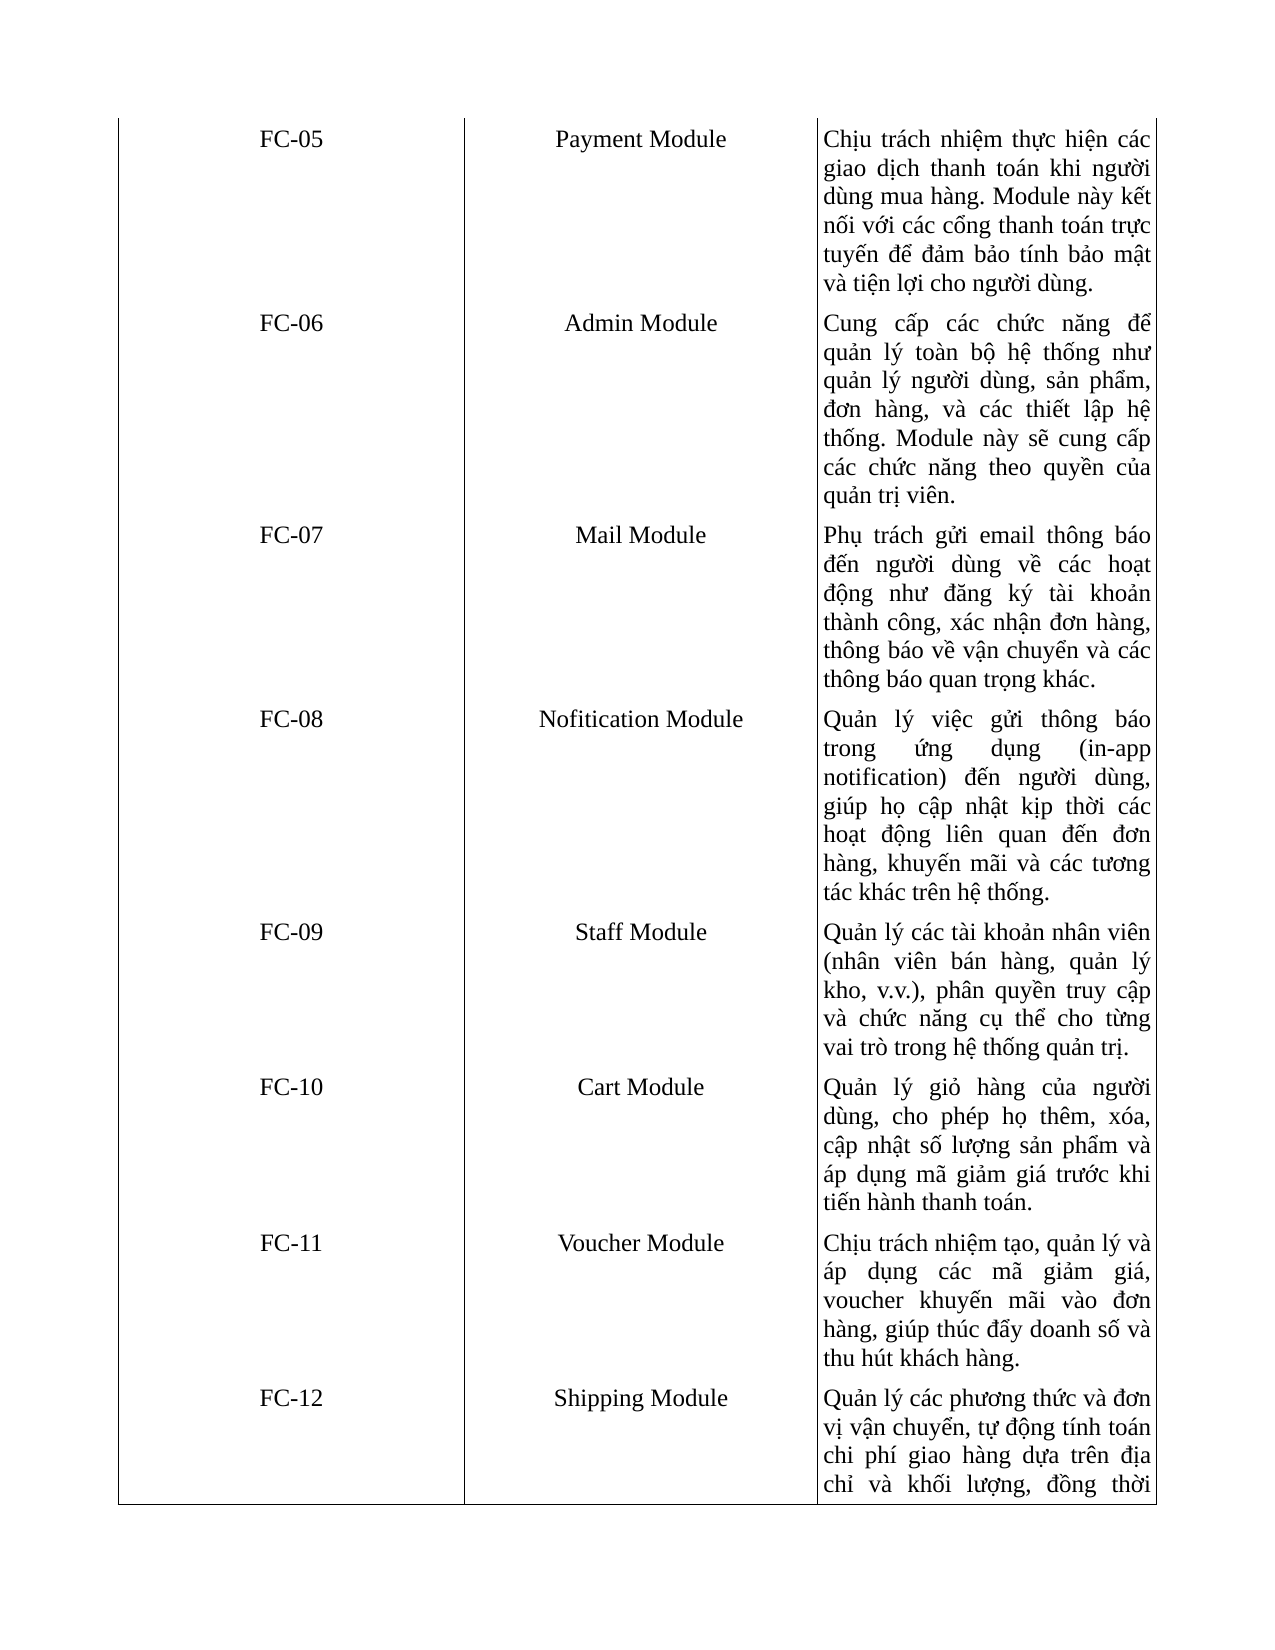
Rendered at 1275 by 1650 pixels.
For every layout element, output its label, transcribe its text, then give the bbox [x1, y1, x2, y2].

table_cell Chịu trách nhiệm thực hiện các giao dịch thanh toán khi người dùng mua hàng. Module này kết nối với các cổng thanh toán trực tuyến để đảm bảo tính bảo mật và tiện lợi cho người dùng. [818, 118, 1156, 302]
table_cell FC-07 [119, 515, 464, 699]
table_cell Voucher Module [465, 1222, 817, 1377]
table_cell FC-08 [119, 699, 464, 911]
table_cell FC-06 [119, 302, 464, 515]
table_cell Quản lý việc gửi thông báo trong ứng dụng (in-app notification) đến người dùng, giúp họ cập nhật kịp thời các hoạt động liên quan đến đơn hàng, khuyến mãi và các tương tác khác trên hệ thống. [818, 699, 1156, 911]
table_cell Quản lý các phương thức và đơn vị vận chuyển, tự động tính toán chi phí giao hàng dựa trên địa chỉ và khối lượng, đồng thời [818, 1377, 1156, 1503]
table_cell Phụ trách gửi email thông báo đến người dùng về các hoạt động như đăng ký tài khoản thành công, xác nhận đơn hàng, thông báo về vận chuyển và các thông báo quan trọng khác. [818, 515, 1156, 699]
table_cell FC-09 [119, 911, 464, 1067]
table_cell Cart Module [465, 1067, 817, 1222]
table_cell Quản lý giỏ hàng của người dùng, cho phép họ thêm, xóa, cập nhật số lượng sản phẩm và áp dụng mã giảm giá trước khi tiến hành thanh toán. [818, 1067, 1156, 1222]
table_cell Chịu trách nhiệm tạo, quản lý và áp dụng các mã giảm giá, voucher khuyến mãi vào đơn hàng, giúp thúc đẩy doanh số và thu hút khách hàng. [818, 1222, 1156, 1377]
table_cell Staff Module [465, 911, 817, 1067]
table_cell FC-05 [119, 118, 464, 302]
table_cell Nofitication Module [465, 699, 817, 911]
table_cell FC-12 [119, 1377, 464, 1503]
table_cell FC-10 [119, 1067, 464, 1222]
table_cell Cung cấp các chức năng để quản lý toàn bộ hệ thống như quản lý người dùng, sản phẩm, đơn hàng, và các thiết lập hệ thống. Module này sẽ cung cấp các chức năng theo quyền của quản trị viên. [818, 302, 1156, 515]
table_cell Quản lý các tài khoản nhân viên (nhân viên bán hàng, quản lý kho, v.v.), phân quyền truy cập và chức năng cụ thể cho từng vai trò trong hệ thống quản trị. [818, 911, 1156, 1067]
table_cell Payment Module [465, 118, 817, 302]
table_cell Mail Module [465, 515, 817, 699]
table_cell Shipping Module [465, 1377, 817, 1503]
table_cell Admin Module [465, 302, 817, 515]
table_cell FC-11 [119, 1222, 464, 1377]
